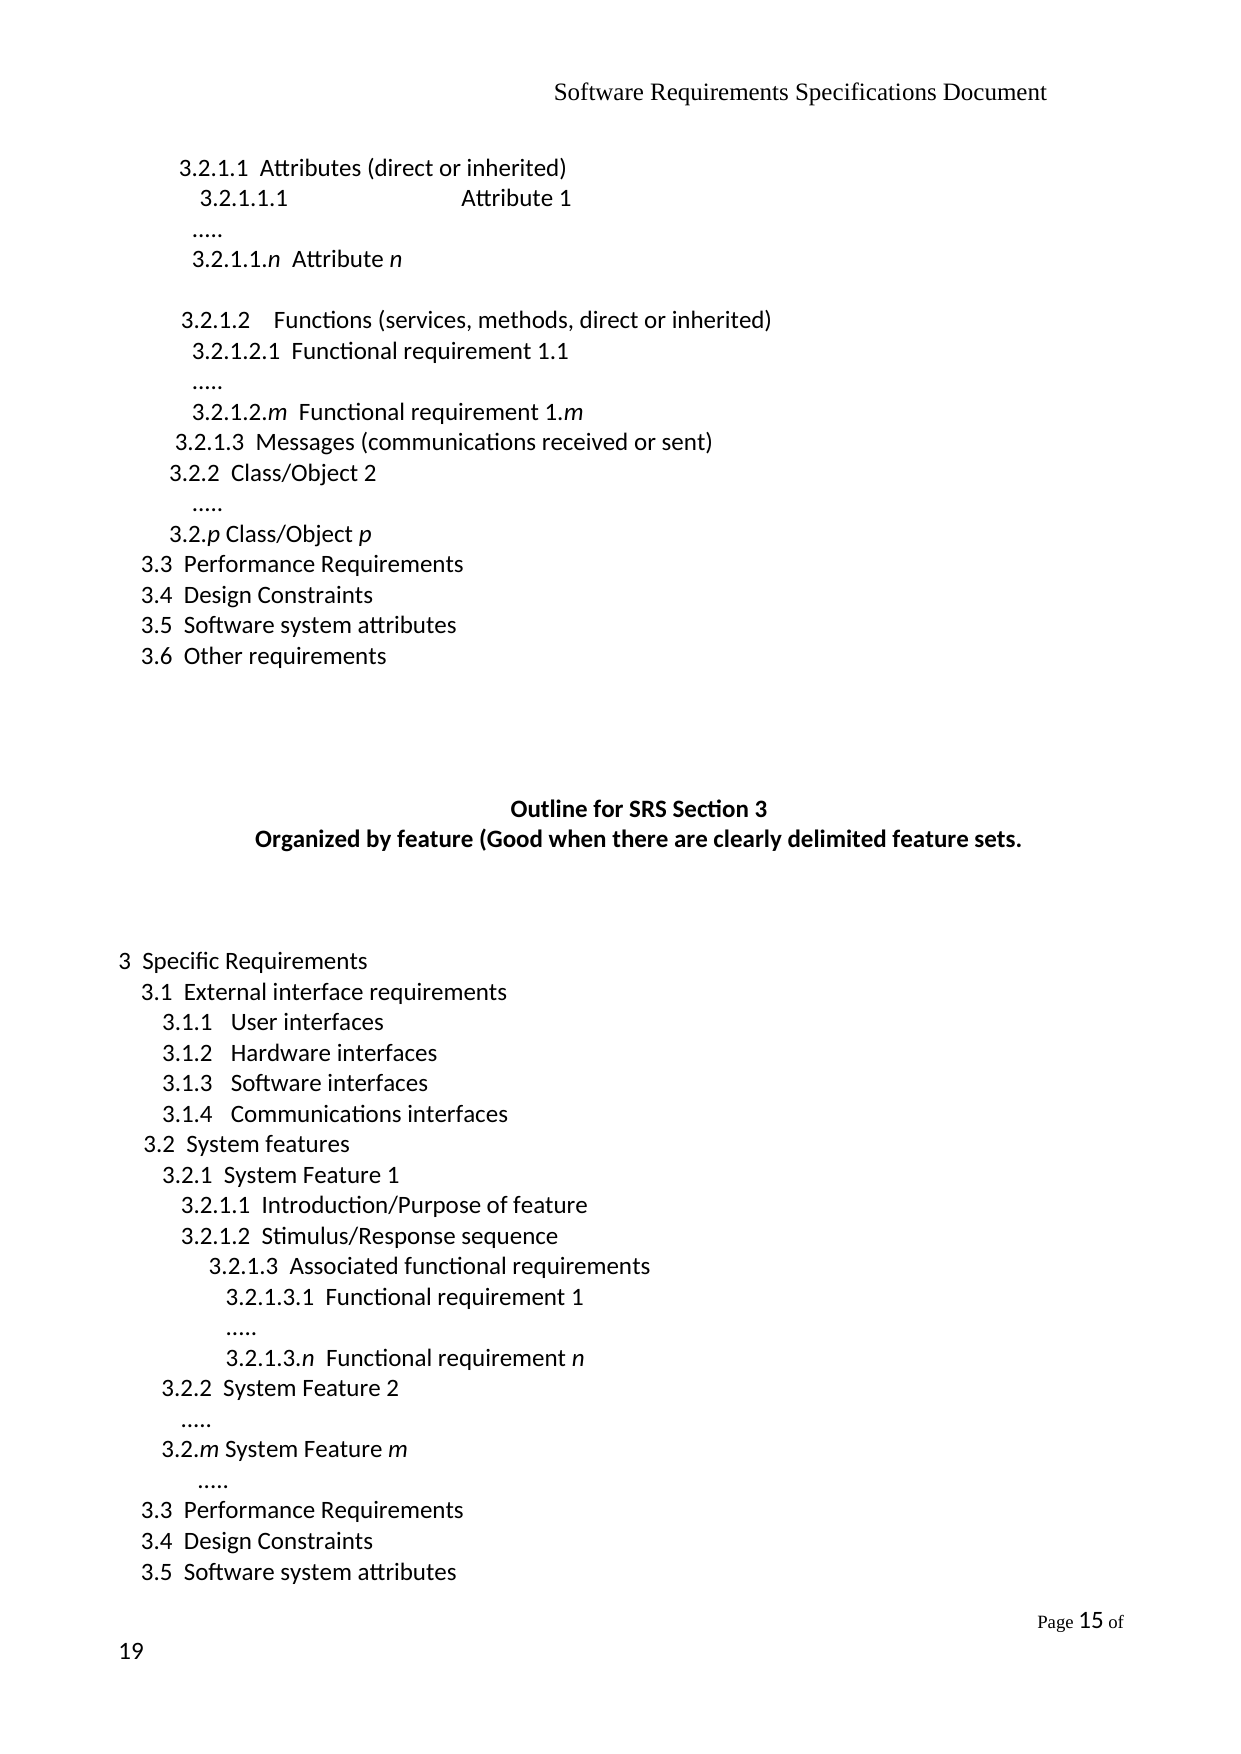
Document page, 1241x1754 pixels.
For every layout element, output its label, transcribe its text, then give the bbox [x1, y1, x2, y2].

text 3.2.1.1.n Attribute n [118, 243, 1159, 274]
text ..... [118, 365, 1159, 396]
text 3.2.1.3 Associated functional requirements [118, 1251, 1159, 1281]
text 3.5 Software system attributes [118, 1556, 1159, 1586]
text Outline for SRS Section 3 [118, 793, 1159, 823]
text 3.2.1 System Feature 1 [162, 1159, 1159, 1189]
text ..... [118, 487, 1159, 518]
text 3.5 Software system attributes [118, 609, 1159, 640]
text 3.2.p Class/Object p [118, 518, 1159, 548]
text 3.2.1.1 Introduction/Purpose of feature [181, 1189, 1159, 1220]
text 3.2.1.3.1 Functional requirement 1 [118, 1281, 1159, 1312]
text ..... [118, 1464, 1159, 1495]
text 3.4 Design Constraints [118, 579, 1159, 609]
text 3.2.1.2 Stimulus/Response sequence [181, 1220, 1159, 1251]
text 3.2.1.2.1 Functional requirement 1.1 [118, 335, 1159, 365]
text 3.2.2 System Feature 2 [118, 1373, 1159, 1403]
text ..... [118, 1403, 1159, 1434]
text 3.2.1.3.n Functional requirement n [118, 1342, 1159, 1373]
text 3.2.m System Feature m [118, 1434, 1159, 1464]
text 3.6 Other requirements [118, 640, 1159, 671]
list Functions (services, methods, direct or inherited) [181, 304, 1159, 335]
text 3 Specific Requirements [118, 945, 1159, 976]
text 3.2.2 Class/Object 2 [118, 457, 1159, 487]
list Attribute 1 [199, 182, 1159, 213]
list System features [143, 1128, 1159, 1159]
text ..... [118, 213, 1159, 243]
list Communications interfaces [162, 1098, 1159, 1128]
list Hardware interfaces [162, 1037, 1159, 1067]
list Software interfaces [162, 1067, 1159, 1098]
list User interfaces [162, 1006, 1159, 1037]
text ..... [118, 1312, 1159, 1342]
text 3.2.1.2.m Functional requirement 1.m [118, 396, 1159, 426]
text 3.3 Performance Requirements [118, 1495, 1159, 1525]
text 3.1 External interface requirements [118, 976, 1159, 1006]
text 3.4 Design Constraints [118, 1525, 1159, 1556]
text 3.2.1.1 Attributes (direct or inherited) [162, 152, 1159, 182]
text 3.2.1.3 Messages (communications received or sent) [118, 426, 1159, 457]
text Organized by feature (Good when there are clearly delimited feature sets. [118, 823, 1159, 854]
text 3.3 Performance Requirements [118, 548, 1159, 579]
